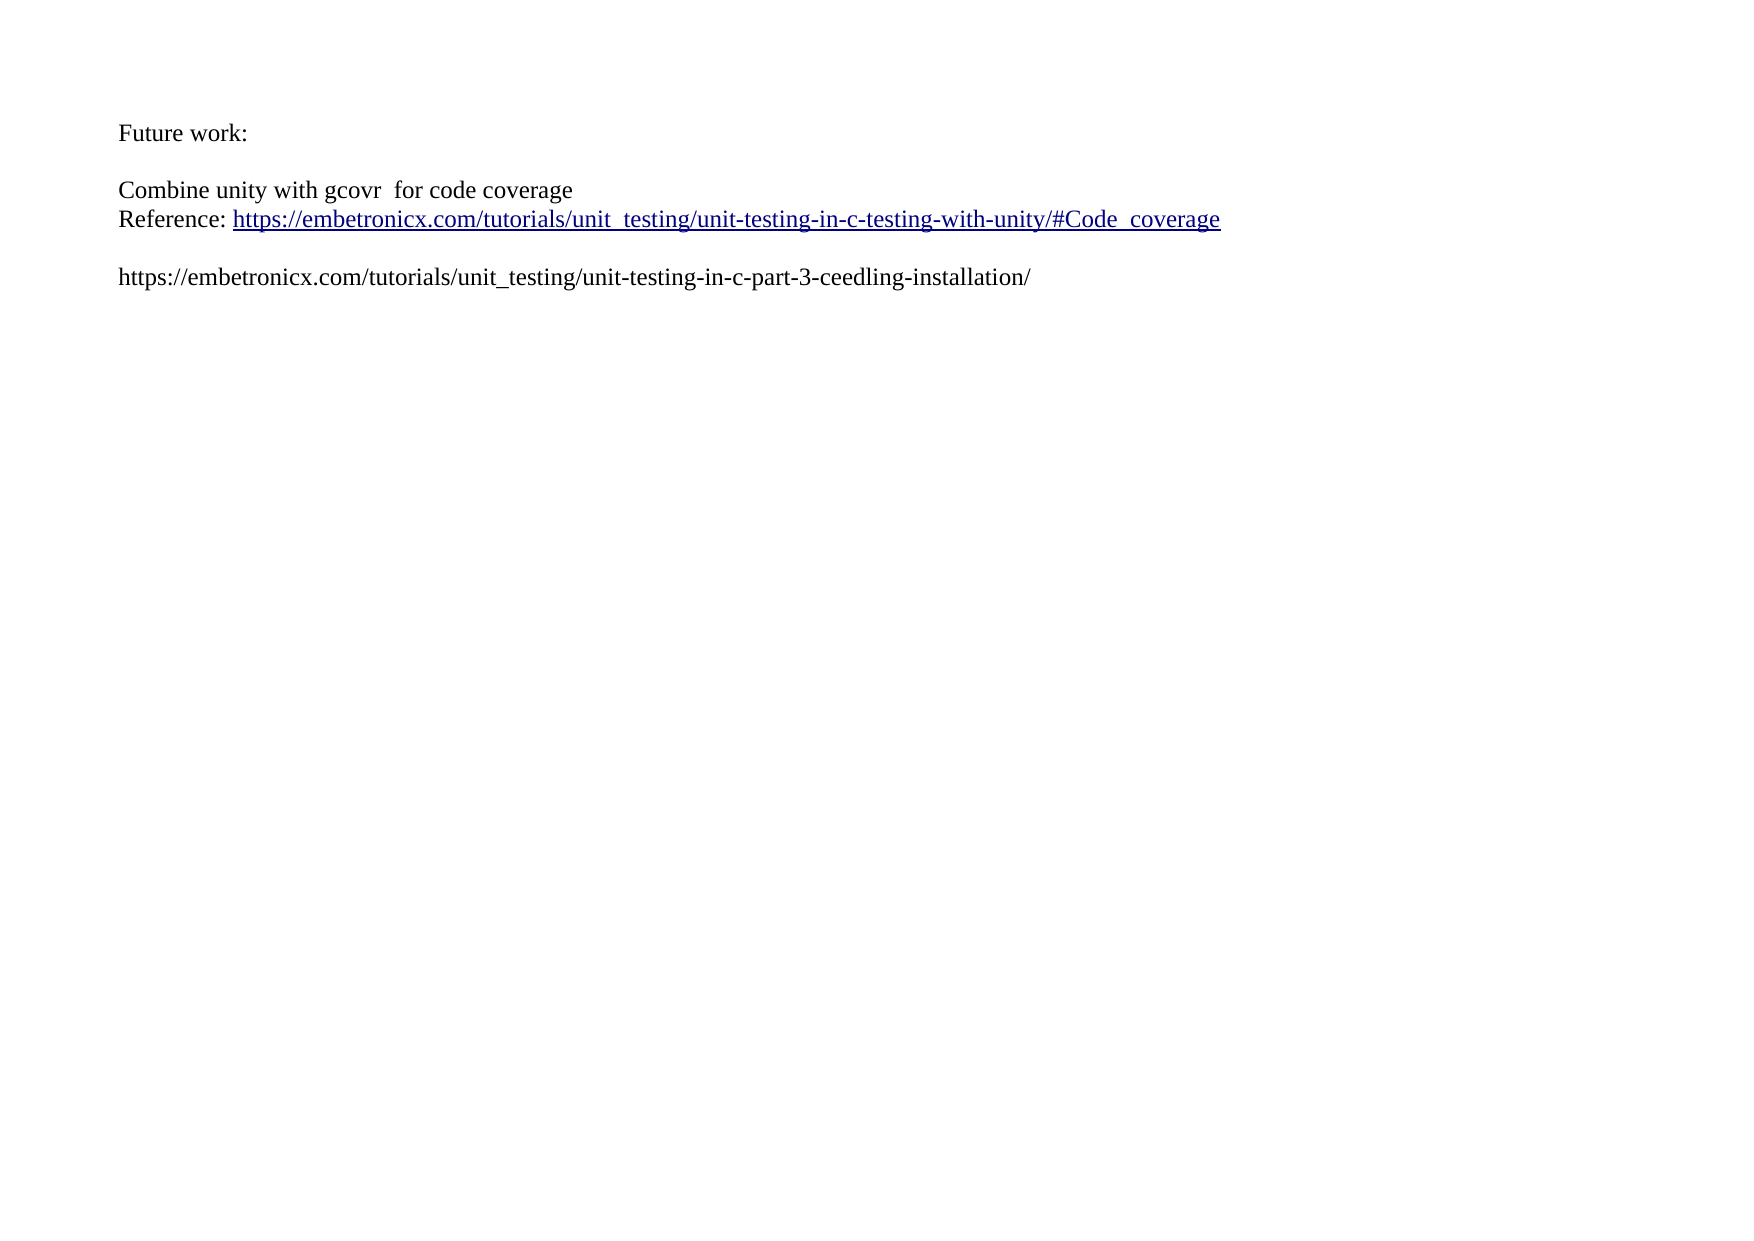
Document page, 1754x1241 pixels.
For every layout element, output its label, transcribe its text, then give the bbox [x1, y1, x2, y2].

text https://embetronicx.com/tutorials/unit_testing/unit-testing-in-c-part-3-ceedling-installation/ [118, 262, 1636, 291]
text Reference: https://embetronicx.com/tutorials/unit_testing/unit-testing-in-c-testing-with-unity/#Code_coverage [118, 204, 1636, 233]
text Future work: [118, 118, 1636, 147]
text Combine unity with gcovr for code coverage [118, 176, 1636, 204]
